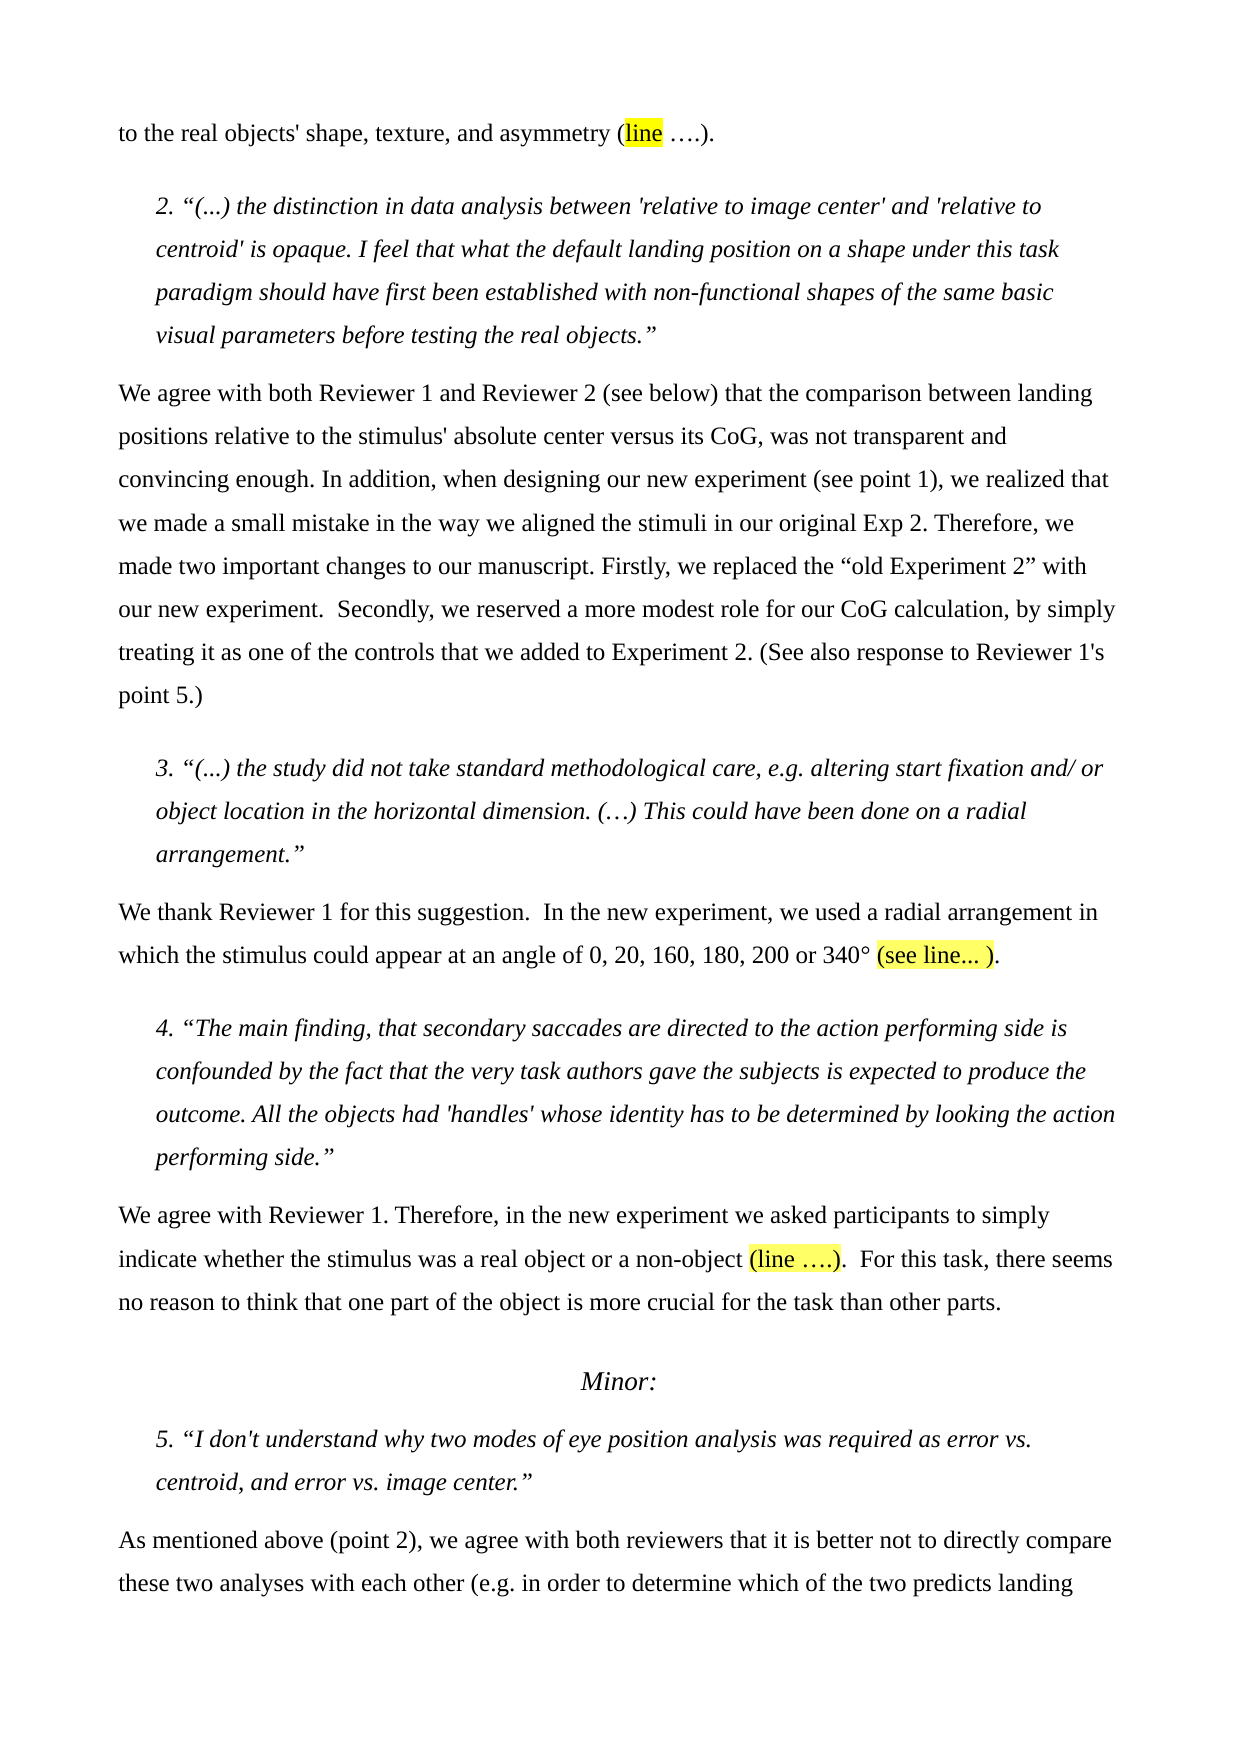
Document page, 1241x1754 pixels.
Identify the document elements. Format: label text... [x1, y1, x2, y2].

text We thank Reviewer 1 for this suggestion. In the new experiment, we used a radial arrangement in which the stimulus could appear at an angle of 0, 20, 160, 180, 200 or 340° (see line... ). [118, 897, 1122, 969]
text We agree with Reviewer 1. Therefore, in the new experiment we asked participants to simply indicate whether the stimulus was a real object or a non-object (line ….). For this task, there seems no reason to think that one part of the object is more crucial for the task than other parts. [118, 1201, 1122, 1316]
text 2. “(...) the distinction in data analysis between 'relative to image center' and 'relative to centroid' is opaque. I feel that what the default landing position on a shape under this task paradigm should have first been established with non-functional shapes of the same basic visual parameters before testing the real objects.” [156, 191, 1122, 349]
text 3. “(...) the study did not take standard methodological care, e.g. altering start fixation and/ or object location in the horizontal dimension. (…) This could have been done on a radial arrangement.” [156, 753, 1122, 868]
text As mentioned above (point 2), we agree with both reviewers that it is better not to directly compare these two analyses with each other (e.g. in order to determine which of the two predicts landing [118, 1525, 1122, 1597]
text 4. “The main finding, that secondary saccades are directed to the action performing side is confounded by the fact that the very task authors gave the subjects is expected to produce the outcome. All the objects had 'handles' whose identity has to be determined by looking the action performing side.” [156, 1013, 1122, 1171]
text to the real objects' shape, texture, and asymmetry (line ….). [118, 118, 1122, 147]
subtitle Minor: [118, 1365, 1122, 1397]
text We agree with both Reviewer 1 and Reviewer 2 (see below) that the comparison between landing positions relative to the stimulus' absolute center versus its CoG, was not transparent and convincing enough. In addition, when designing our new experiment (see point 1), we realized that we made a small mistake in the way we aligned the stimuli in our original Exp 2. Therefore, we made two important changes to our manuscript. Firstly, we replaced the “old Experiment 2” with our new experiment. Secondly, we reserved a more modest role for our CoG calculation, by simply treating it as one of the controls that we added to Experiment 2. (See also response to Reviewer 1's point 5.) [118, 378, 1122, 709]
text 5. “I don't understand why two modes of eye position analysis was required as error vs. centroid, and error vs. image center.” [156, 1424, 1122, 1496]
